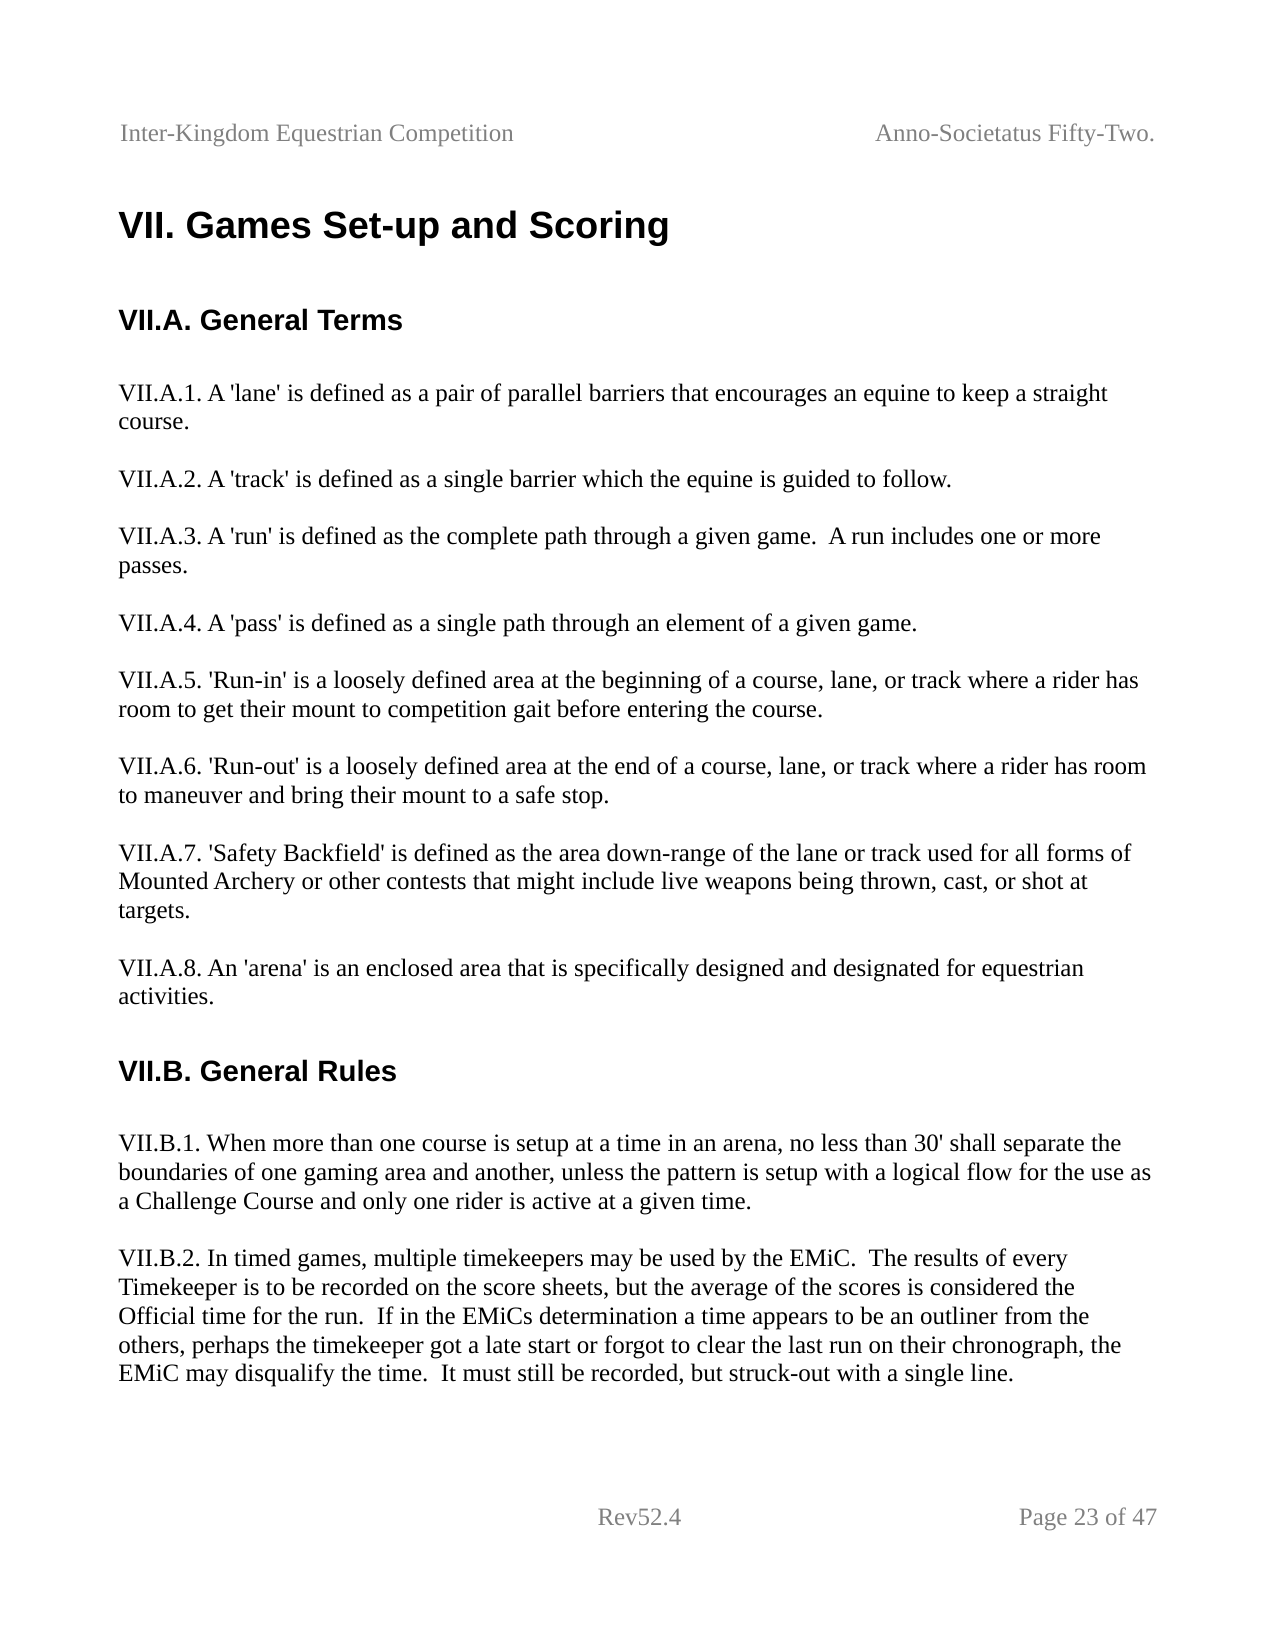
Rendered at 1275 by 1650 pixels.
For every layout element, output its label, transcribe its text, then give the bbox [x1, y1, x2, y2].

subtitle VII.B. General Rules [118, 1053, 1157, 1087]
text VII.A.8. An 'arena' is an enclosed area that is specifically designed and designated for equestrian activities. [118, 953, 1157, 1010]
subtitle VII. Games Set-up and Scoring [118, 203, 1157, 247]
subtitle VII.A. General Terms [118, 303, 1157, 336]
text VII.A.1. A 'lane' is defined as a pair of parallel barriers that encourages an equine to keep a straight course. [118, 378, 1157, 435]
text VII.A.2. A 'track' is defined as a single barrier which the equine is guided to follow. [118, 464, 1157, 493]
text VII.A.4. A 'pass' is defined as a single path through an element of a given game. [118, 608, 1157, 636]
text VII.B.2. In timed games, multiple timekeepers may be used by the EMiC. The results of every Timekeeper is to be recorded on the score sheets, but the average of the scores is considered the Official time for the run. If in the EMiCs determination a time appears to be an outliner from the others, perhaps the timekeeper got a late start or forgot to clear the last run on their chronograph, the EMiC may disqualify the time. It must still be recorded, but struck-out with a single line. [118, 1243, 1157, 1387]
text VII.A.3. A 'run' is defined as the complete path through a given game. A run includes one or more passes. [118, 521, 1157, 579]
text VII.A.7. 'Safety Backfield' is defined as the area down-range of the lane or track used for all forms of Mounted Archery or other contests that might include live weapons being thrown, cast, or shot at targets. [118, 838, 1157, 924]
text VII.A.5. 'Run-in' is a loosely defined area at the beginning of a course, lane, or track where a rider has room to get their mount to competition gait before entering the course. [118, 665, 1157, 723]
text VII.B.1. When more than one course is setup at a time in an arena, no less than 30' shall separate the boundaries of one gaming area and another, unless the pattern is setup with a logical flow for the use as a Challenge Course and only one rider is active at a given time. [118, 1128, 1157, 1215]
text VII.A.6. 'Run-out' is a loosely defined area at the end of a course, lane, or track where a rider has room to maneuver and bring their mount to a safe stop. [118, 751, 1157, 809]
